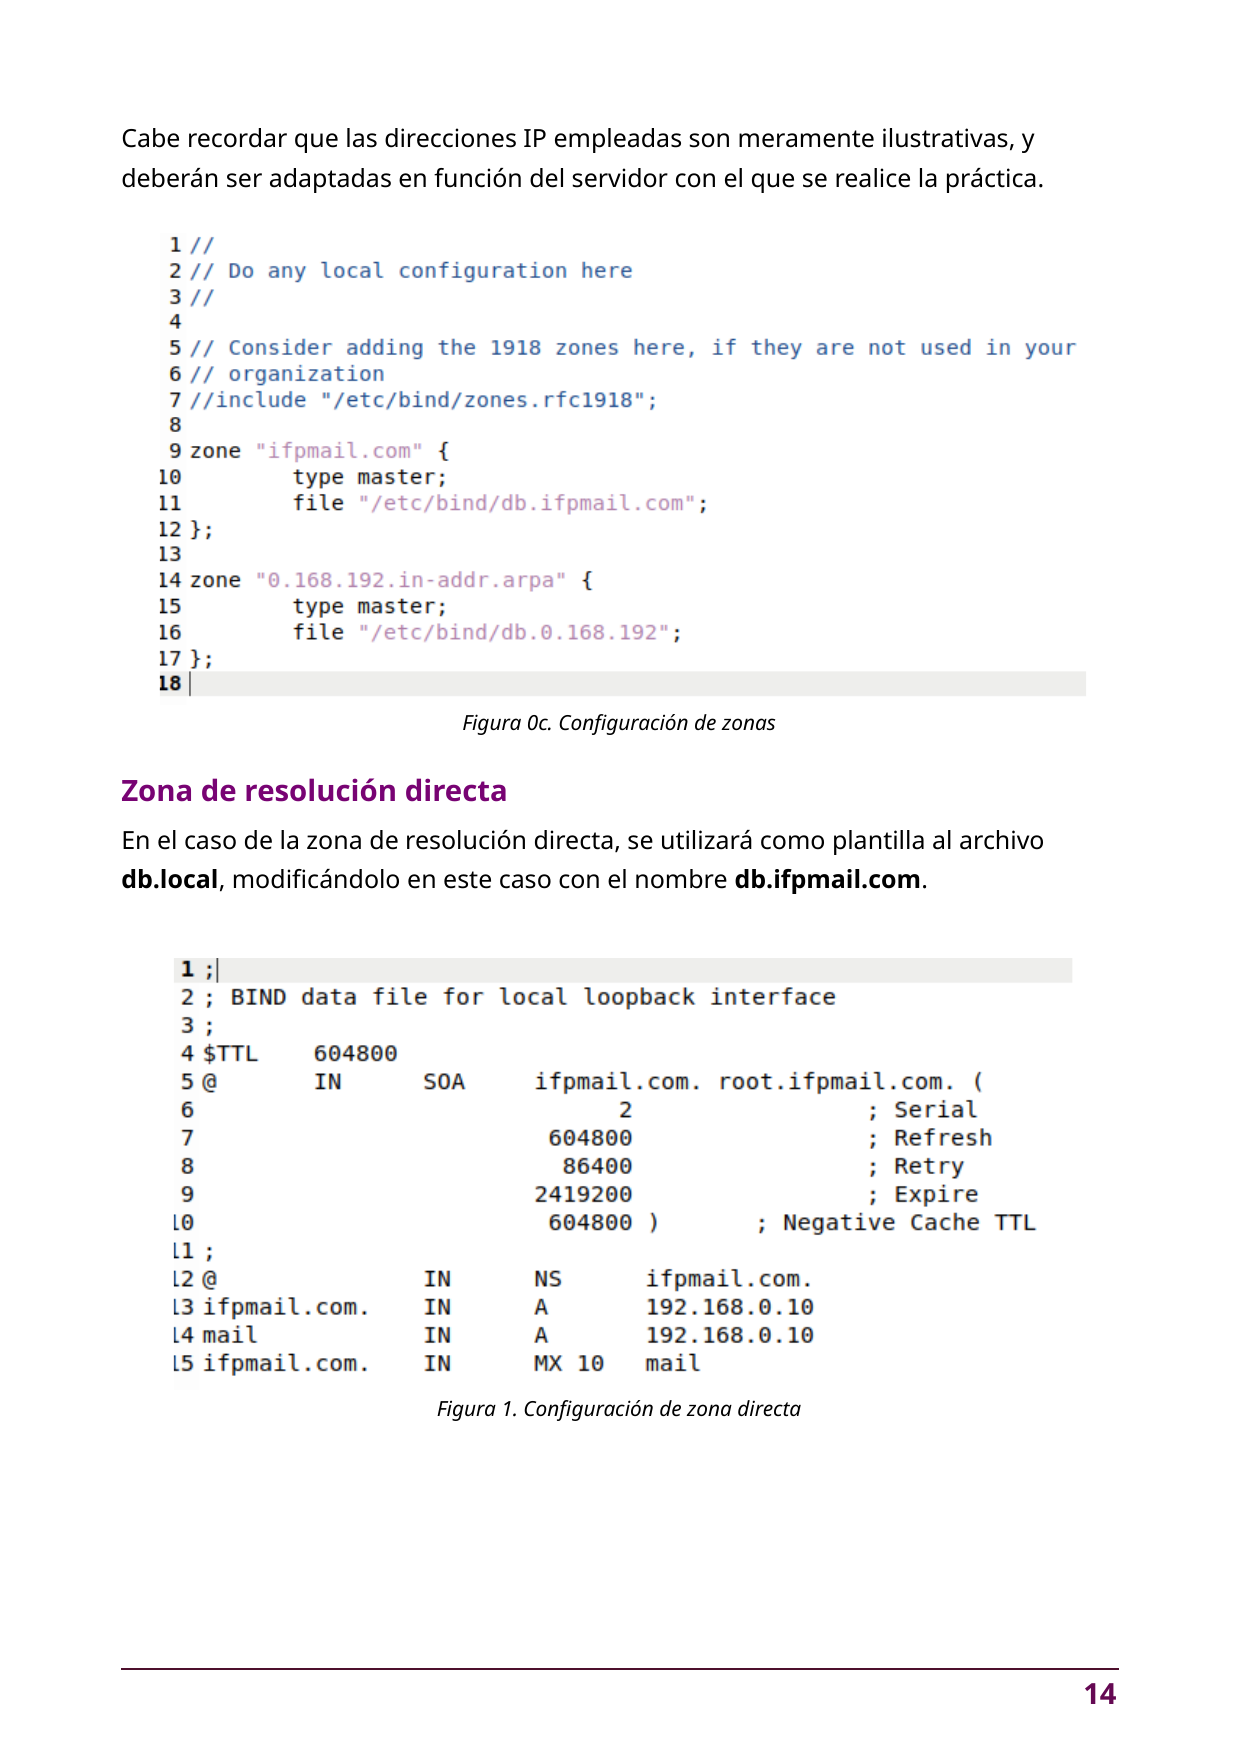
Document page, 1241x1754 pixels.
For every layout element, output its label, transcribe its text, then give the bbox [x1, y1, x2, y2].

text Figura 0c. Configuración de zonas [121, 214, 1119, 737]
text Figura 1. Configuración de zona directa [121, 969, 1119, 1422]
picture [159, 233, 1087, 705]
text Cabe recordar que las direcciones IP empleadas son meramente ilustrativas, y deberán ser adaptadas en función del servidor con el que se realice la práctica. [121, 121, 1119, 194]
text En el caso de la zona de resolución directa, se utilizará como plantilla al archivo db.local, modificándolo en este caso con el nombre db.ifpmail.com. [121, 823, 1119, 896]
picture [173, 958, 1073, 1390]
subtitle Zona de resolución directa [121, 770, 1119, 810]
